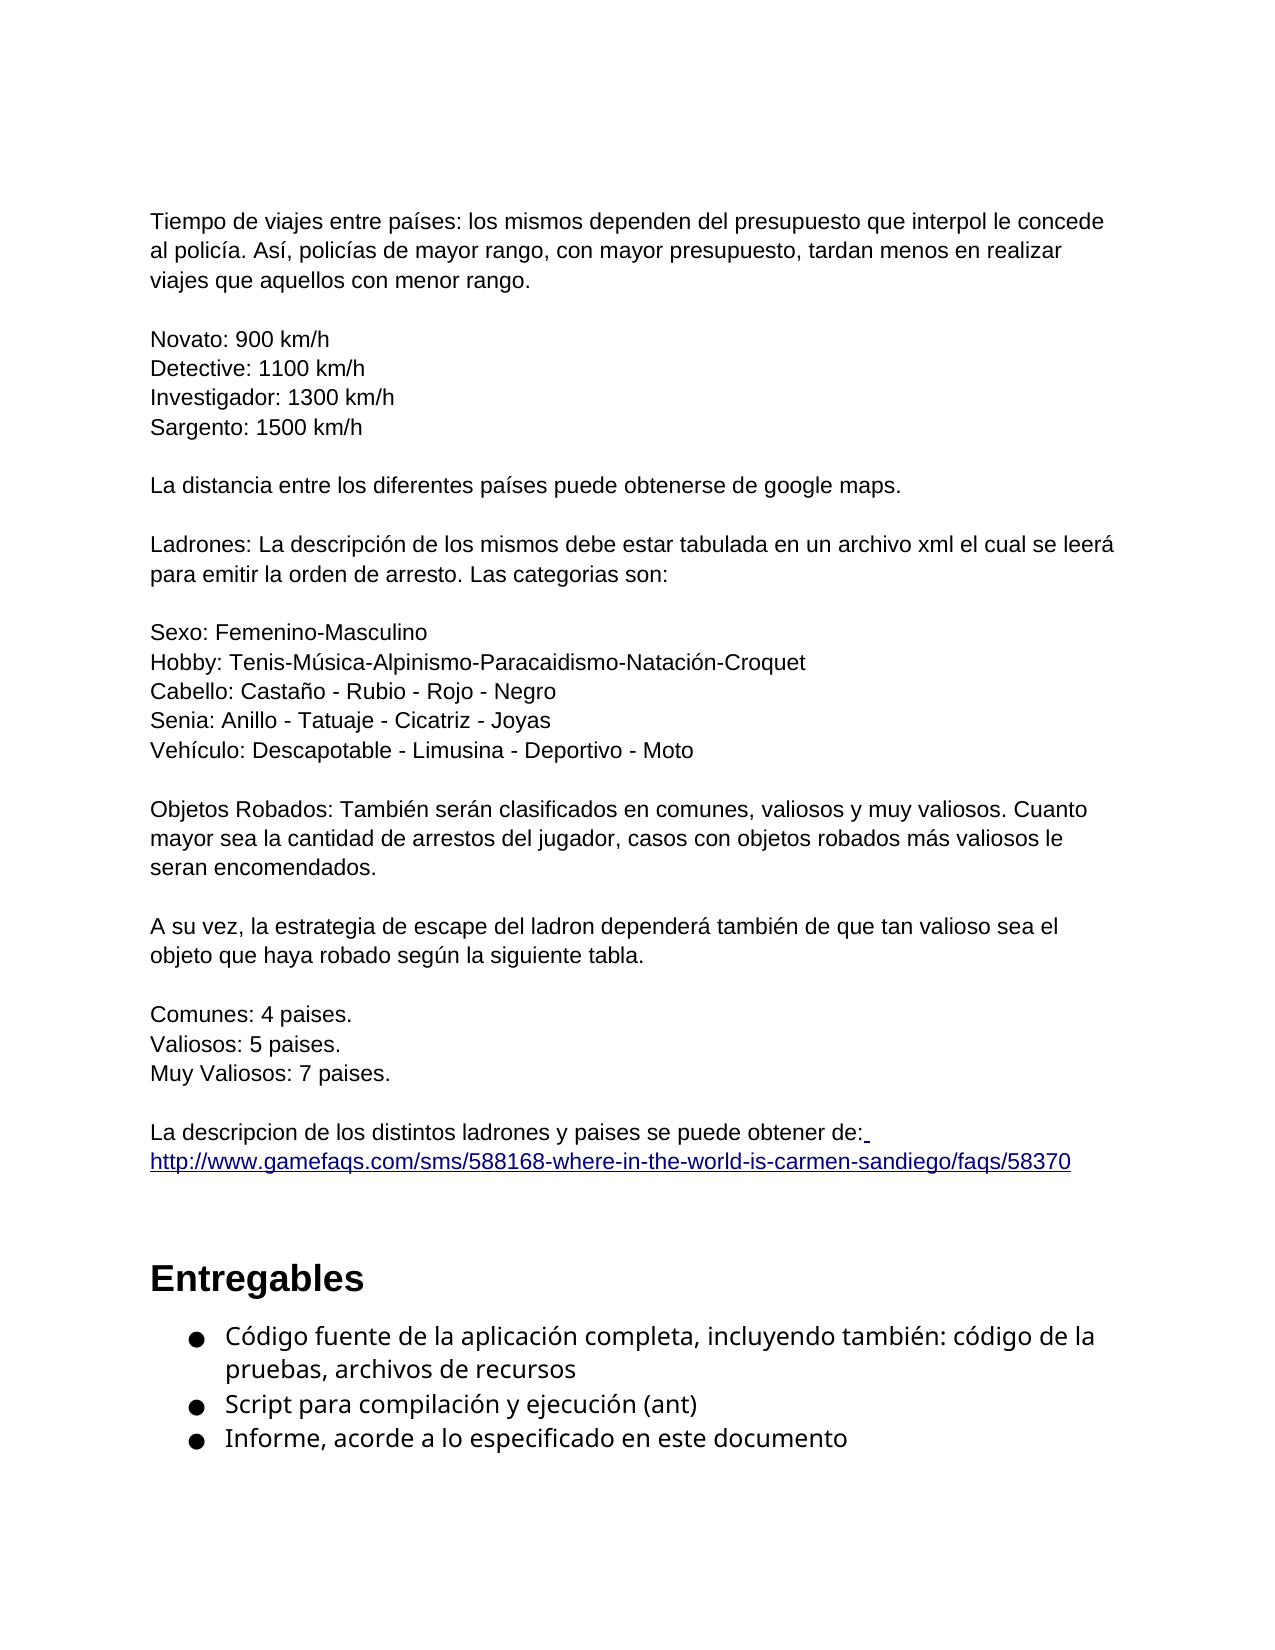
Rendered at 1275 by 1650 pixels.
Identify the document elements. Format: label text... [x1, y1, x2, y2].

text Tiempo de viajes entre países: los mismos dependen del presupuesto que interpol le concede al policía. Así, policías de mayor rango, con mayor presupuesto, tardan menos en realizar viajes que aquellos con menor rango. [150, 209, 1125, 293]
text A su vez, la estrategia de escape del ladron dependerá también de que tan valioso sea el objeto que haya robado según la siguiente tabla. [150, 914, 1125, 969]
text Senia: Anillo - Tatuaje - Cicatriz - Joyas [150, 708, 1125, 734]
text Valiosos: 5 paises. [150, 1031, 1125, 1057]
list Script para compilación y ejecución (ant) [187, 1386, 1125, 1420]
text Sexo: Femenino-Masculino [150, 620, 1125, 646]
subtitle Entregables [150, 1257, 1125, 1299]
text Ladrones: La descripción de los mismos debe estar tabulada en un archivo xml el cual se leerá para emitir la orden de arresto. Las categorias son: [150, 532, 1125, 587]
text Hobby: Tenis-Música-Alpinismo-Paracaidismo-Natación-Croquet [150, 649, 1125, 675]
text La distancia entre los diferentes países puede obtenerse de google maps. [150, 473, 1125, 499]
text Muy Valiosos: 7 paises. [150, 1061, 1125, 1086]
text Cabello: Castaño - Rubio - Rojo - Negro [150, 679, 1125, 704]
text Comunes: 4 paises. [150, 1002, 1125, 1027]
text La descripcion de los distintos ladrones y paises se puede obtener de: http://www.gamefaqs.com/sms/588168-where-in-the-world-is-carmen-sandiego/faqs/58370 [150, 1119, 1125, 1174]
text Detective: 1100 km/h [150, 356, 1125, 381]
text Novato: 900 km/h [150, 326, 1125, 352]
text Vehículo: Descapotable - Limusina - Deportivo - Moto [150, 737, 1125, 763]
list Código fuente de la aplicación completa, incluyendo también: código de la pruebas, archivos de recursos [187, 1318, 1125, 1386]
list Informe, acorde a lo especificado en este documento [187, 1420, 1125, 1454]
text Sargento: 1500 km/h [150, 414, 1125, 440]
text Investigador: 1300 km/h [150, 385, 1125, 411]
text Objetos Robados: También serán clasificados en comunes, valiosos y muy valiosos. Cuanto mayor sea la cantidad de arrestos del jugador, casos con objetos robados más valiosos le seran encomendados. [150, 796, 1125, 881]
